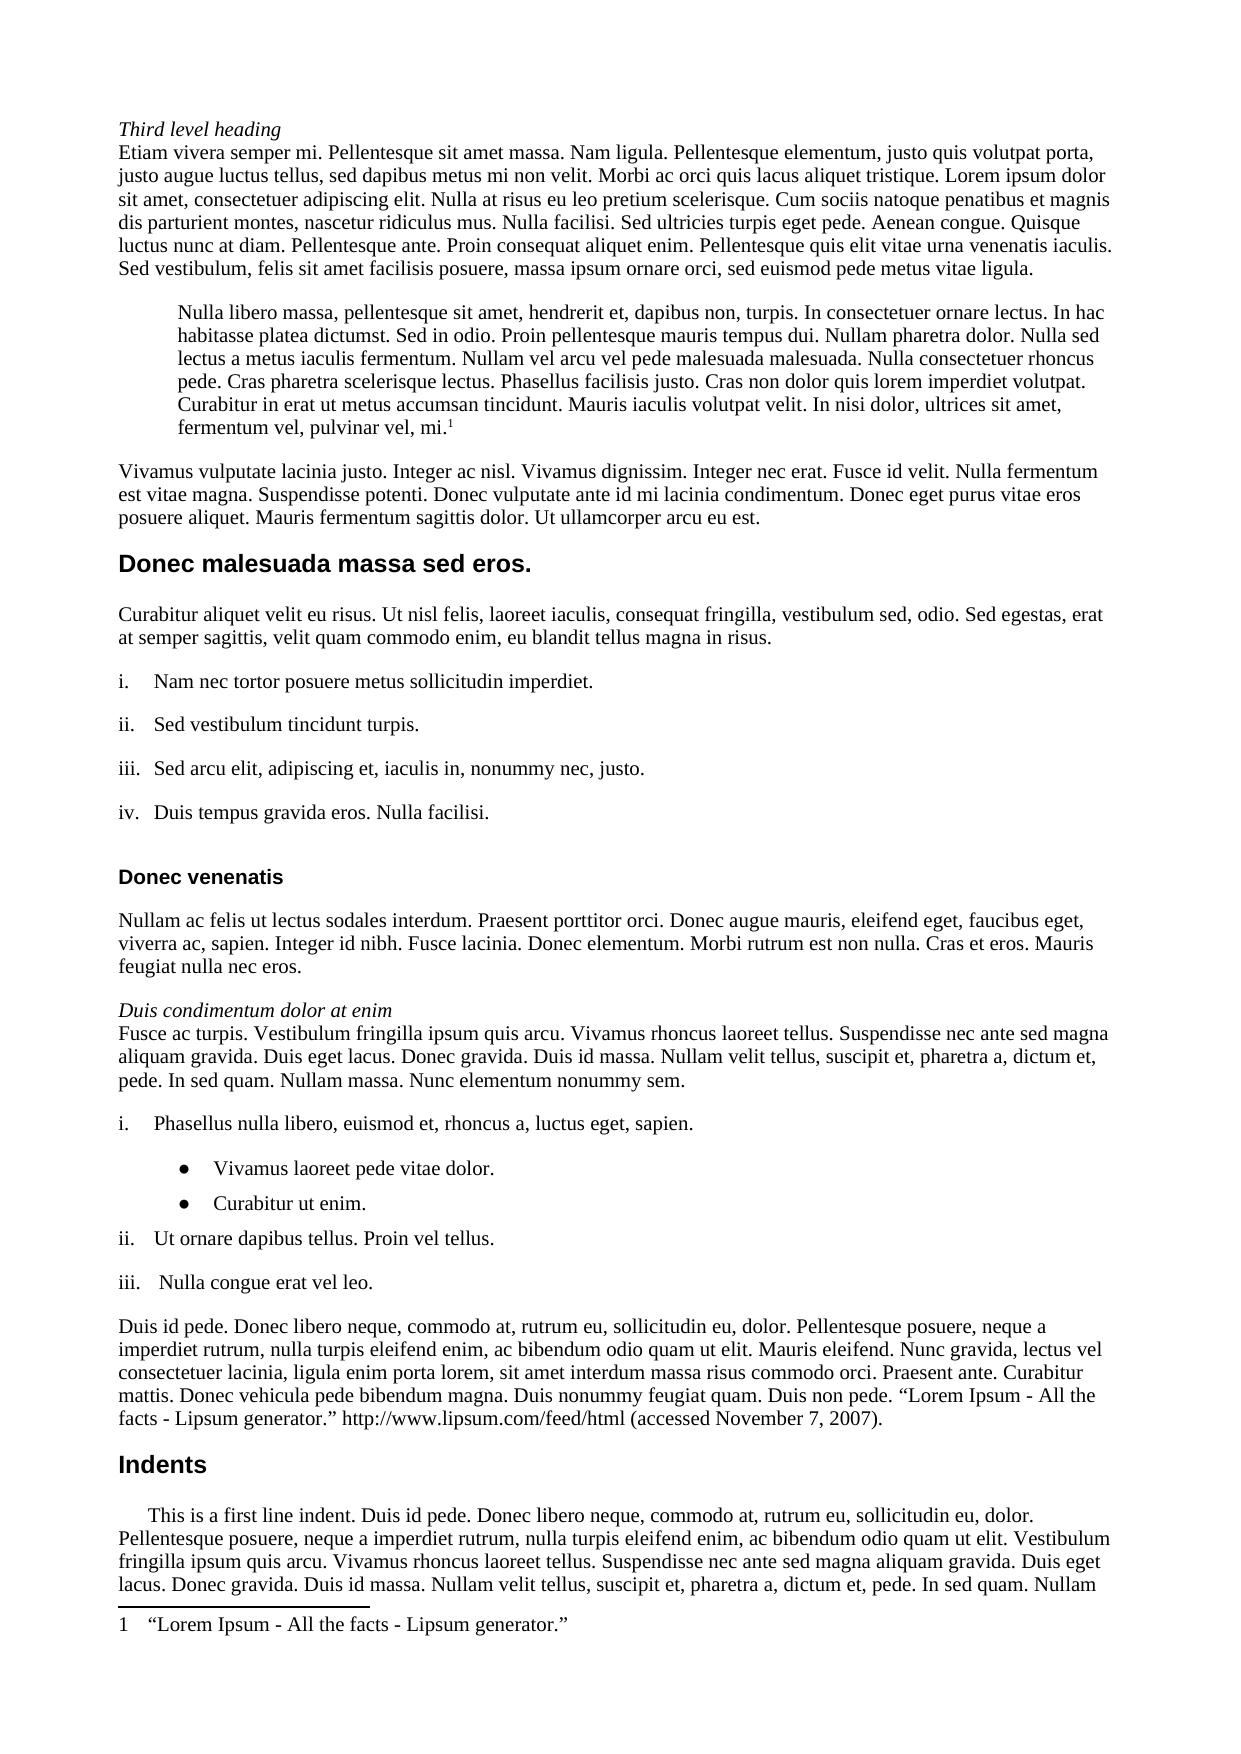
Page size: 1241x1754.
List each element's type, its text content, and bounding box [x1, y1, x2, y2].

list Sed vestibulum tincidunt turpis. [118, 713, 1122, 736]
list Vivamus laoreet pede vitae dolor. [178, 1157, 1122, 1180]
text Vivamus vulputate lacinia justo. Integer ac nisl. Vivamus dignissim. Integer nec erat. Fusce id velit. Nulla fermentum est vitae magna. Suspendisse potenti. Donec vulputate ante id mi lacinia condimentum. Donec eget purus vitae eros posuere aliquet. Mauris fermentum sagittis dolor. Ut ullamcorper arcu eu est. [118, 460, 1122, 529]
list Sed arcu elit, adipiscing et, iaculis in, nonummy nec, justo. [118, 757, 1122, 780]
text This is a first line indent. Duis id pede. Donec libero neque, commodo at, rutrum eu, sollicitudin eu, dolor. Pellentesque posuere, neque a imperdiet rutrum, nulla turpis eleifend enim, ac bibendum odio quam ut elit. Vestibulum fringilla ipsum quis arcu. Vivamus rhoncus laoreet tellus. Suspendisse nec ante sed magna aliquam gravida. Duis eget lacus. Donec gravida. Duis id massa. Nullam velit tellus, suscipit et, pharetra a, dictum et, pede. In sed quam. Nullam [118, 1503, 1122, 1596]
text Duis condimentum dolor at enim [118, 999, 1122, 1022]
text Duis id pede. Donec libero neque, commodo at, rutrum eu, sollicitudin eu, dolor. Pellentesque posuere, neque a imperdiet rutrum, nulla turpis eleifend enim, ac bibendum odio quam ut elit. Mauris eleifend. Nunc gravida, lectus vel consectetuer lacinia, ligula enim porta lorem, sit amet interdum massa risus commodo orci. Praesent ante. Curabitur mattis. Donec vehicula pede bibendum magna. Duis nonummy feugiat quam. Duis non pede. “Lorem Ipsum - All the facts - Lipsum generator.” http://www.lipsum.com/feed/html (accessed November 7, 2007). [118, 1314, 1122, 1430]
text “Lorem Ipsum - All the facts - Lipsum generator.” [118, 1613, 1122, 1636]
list Phasellus nulla libero, euismod et, rhoncus a, luctus eget, sapien. [118, 1112, 1122, 1135]
text Indents [118, 1451, 1122, 1479]
list Ut ornare dapibus tellus. Proin vel tellus. [118, 1227, 1122, 1250]
text Fusce ac turpis. Vestibulum fringilla ipsum quis arcu. Vivamus rhoncus laoreet tellus. Suspendisse nec ante sed magna aliquam gravida. Duis eget lacus. Donec gravida. Duis id massa. Nullam velit tellus, suscipit et, pharetra a, dictum et, pede. In sed quam. Nullam massa. Nunc elementum nonummy sem. [118, 1022, 1122, 1092]
text Etiam vivera semper mi. Pellentesque sit amet massa. Nam ligula. Pellentesque elementum, justo quis volutpat porta, justo augue luctus tellus, sed dapibus metus mi non velit. Morbi ac orci quis lacus aliquet tristique. Lorem ipsum dolor sit amet, consectetuer adipiscing elit. Nulla at risus eu leo pretium scelerisque. Cum sociis natoque penatibus et magnis dis parturient montes, nascetur ridiculus mus. Nulla facilisi. Sed ultricies turpis eget pede. Aenean congue. Quisque luctus nunc at diam. Pellentesque ante. Proin consequat aliquet enim. Pellentesque quis elit vitae urna venenatis iaculis. Sed vestibulum, felis sit amet facilisis posuere, massa ipsum ornare orci, sed euismod pede metus vitae ligula. [118, 141, 1122, 280]
text Donec malesuada massa sed eros. [118, 550, 1122, 578]
text Donec venenatis [118, 865, 1122, 888]
text Nullam ac felis ut lectus sodales interdum. Praesent porttitor orci. Donec augue mauris, eleifend eget, faucibus eget, viverra ac, sapien. Integer id nibh. Fusce lacinia. Donec elementum. Morbi rutrum est non nulla. Cras et eros. Mauris feugiat nulla nec eros. [118, 909, 1122, 978]
list Nam nec tortor posuere metus sollicitudin imperdiet. [118, 669, 1122, 693]
list Duis tempus gravida eros. Nulla facilisi. [118, 801, 1122, 824]
list Nulla congue erat vel leo. [118, 1271, 1122, 1294]
list Curabitur ut enim. [178, 1192, 1122, 1215]
text Curabitur aliquet velit eu risus. Ut nisl felis, laoreet iaculis, consequat fringilla, vestibulum sed, odio. Sed egestas, erat at semper sagittis, velit quam commodo enim, eu blandit tellus magna in risus. [118, 603, 1122, 649]
text Nulla libero massa, pellentesque sit amet, hendrerit et, dapibus non, turpis. In consectetuer ornare lectus. In hac habitasse platea dictumst. Sed in odio. Proin pellentesque mauris tempus dui. Nullam pharetra dolor. Nulla sed lectus a metus iaculis fermentum. Nullam vel arcu vel pede malesuada malesuada. Nulla consectetuer rhoncus pede. Cras pharetra scelerisque lectus. Phasellus facilisis justo. Cras non dolor quis lorem imperdiet volutpat. Curabitur in erat ut metus accumsan tincidunt. Mauris iaculis volutpat velit. In nisi dolor, ultrices sit amet, fermentum vel, pulvinar vel, mi. [177, 301, 1122, 439]
text Third level heading [118, 118, 1122, 141]
